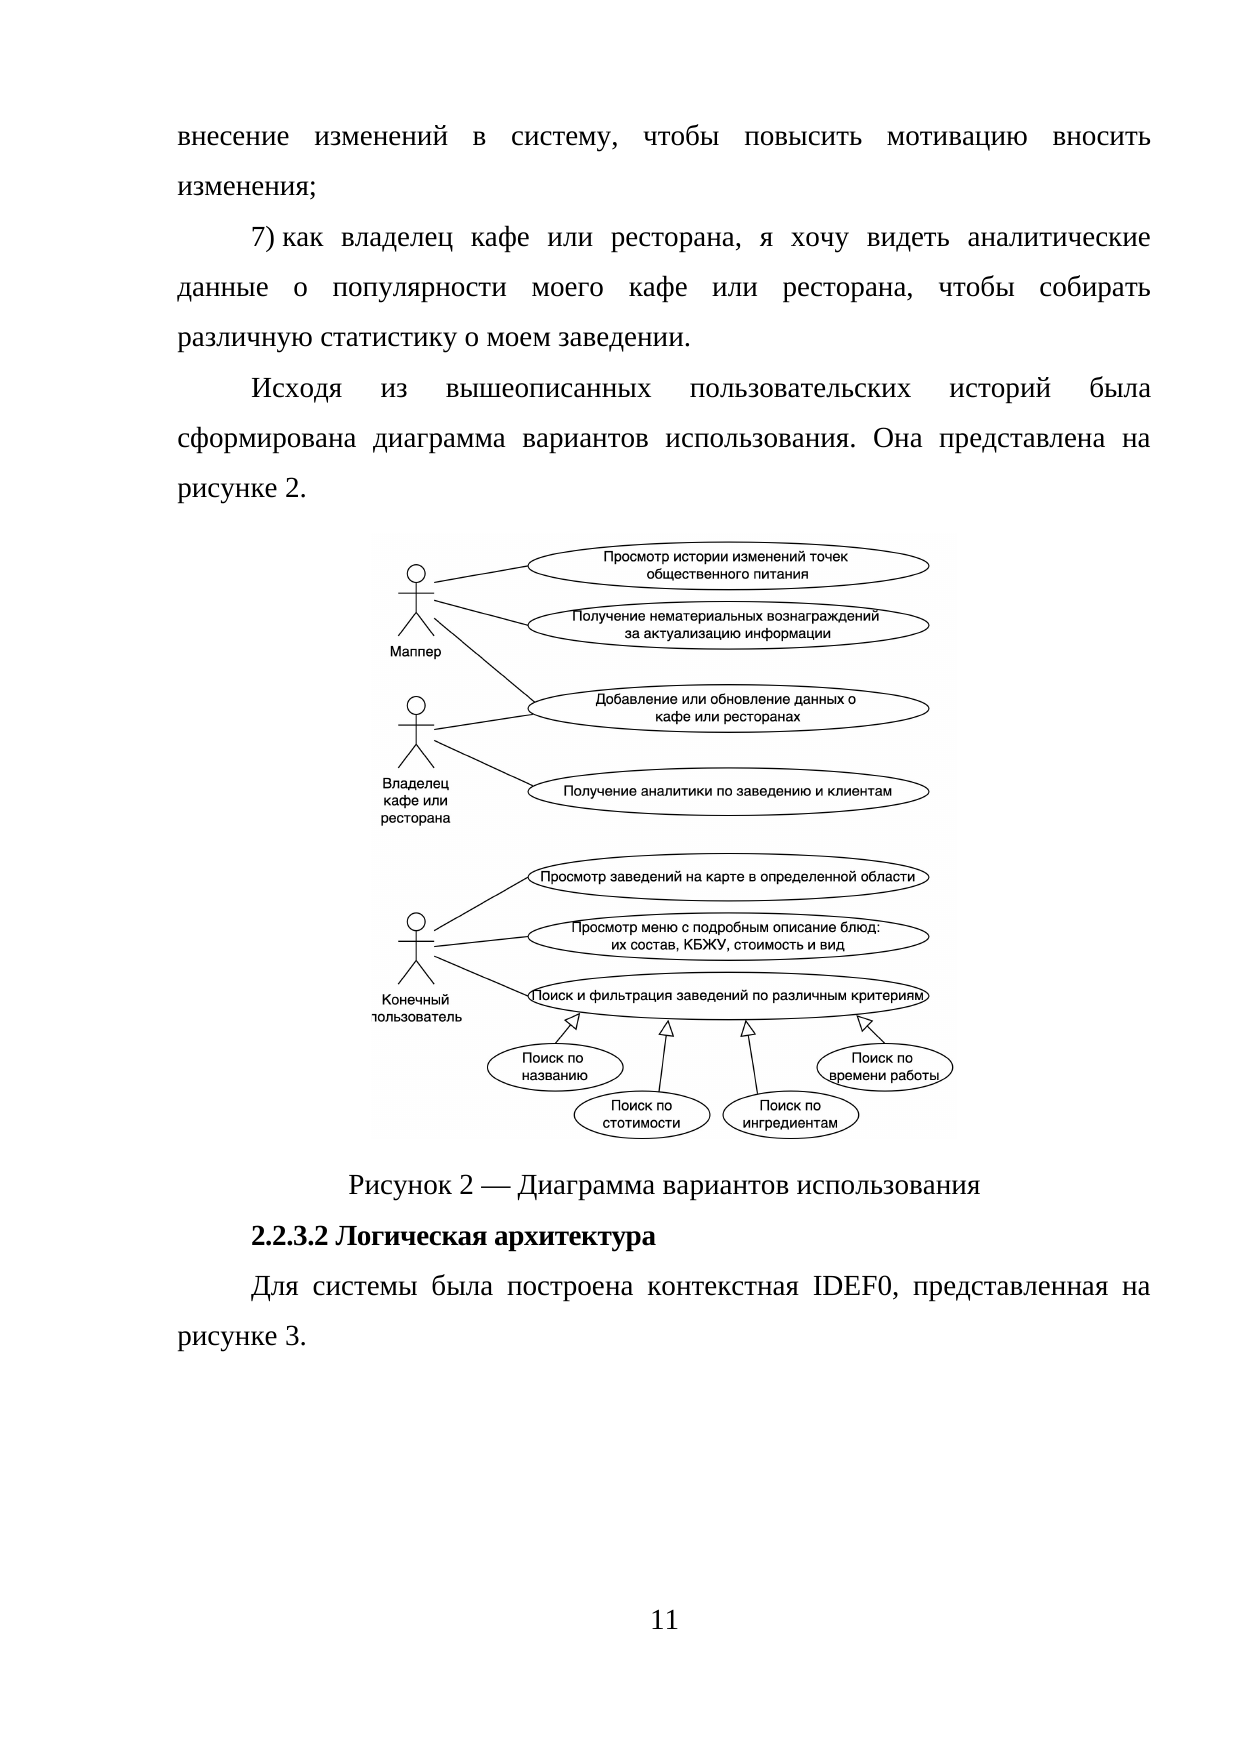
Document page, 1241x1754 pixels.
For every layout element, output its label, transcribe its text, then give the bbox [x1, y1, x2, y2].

subtitle Логическая архитектура [177, 1218, 1152, 1251]
text Исходя из вышеописанных пользовательских историй была сформирована диаграмма вариантов использования. Она представлена на рисунке 2. [177, 370, 1152, 504]
list внесение изменений в систему, чтобы повысить мотивацию вносить изменения; [177, 118, 1152, 202]
text Рисунок 2 — Диаграмма вариантов использования [177, 533, 1152, 1201]
list как владелец кафе или ресторана, я хочу видеть аналитические данные о популярности моего кафе или ресторана, чтобы собирать различную статистику о моем заведении. [177, 219, 1152, 353]
text Для системы была построена контекстная IDEF0, представленная на рисунке 3. [177, 1268, 1152, 1352]
picture [371, 533, 957, 1139]
